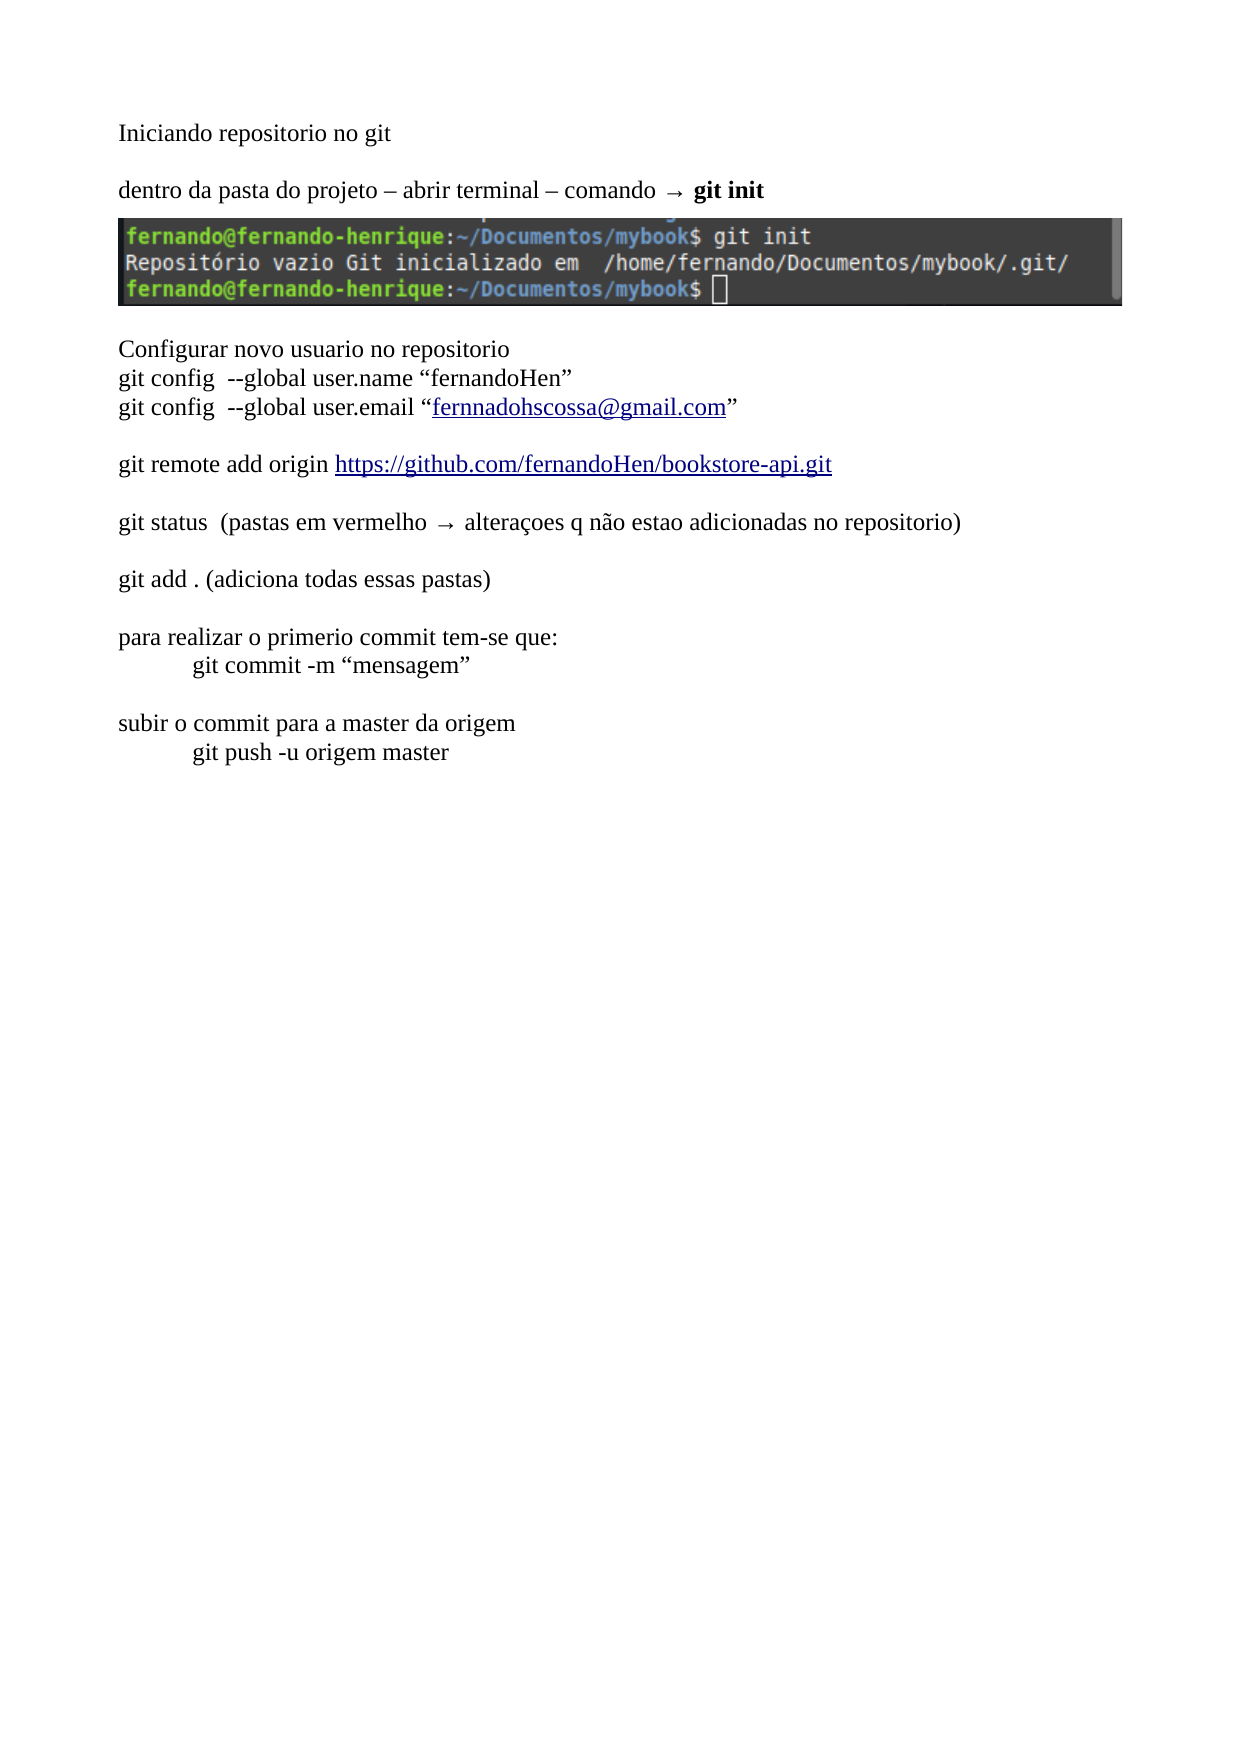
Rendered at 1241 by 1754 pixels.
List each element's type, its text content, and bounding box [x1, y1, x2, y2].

text dentro da pasta do projeto – abrir terminal – comando → git init [118, 176, 1122, 204]
text git config --global user.email “fernnadohscossa@gmail.com” [118, 392, 1122, 421]
text git add . (adiciona todas essas pastas) [118, 564, 1122, 593]
text subir o commit para a master da origem [118, 708, 1122, 737]
text para realizar o primerio commit tem-se que: [118, 622, 1122, 651]
text git commit -m “mensagem” [118, 651, 1122, 679]
text git push -u origem master [118, 737, 1122, 766]
text Iniciando repositorio no git [118, 118, 1122, 147]
picture [118, 218, 1123, 306]
text git status (pastas em vermelho → alteraçoes q não estao adicionadas no repositorio) [118, 507, 1122, 536]
text git config --global user.name “fernandoHen” [118, 363, 1122, 392]
text Configurar novo usuario no repositorio [118, 334, 1122, 363]
text git remote add origin https://github.com/fernandoHen/bookstore-api.git [118, 449, 1122, 478]
